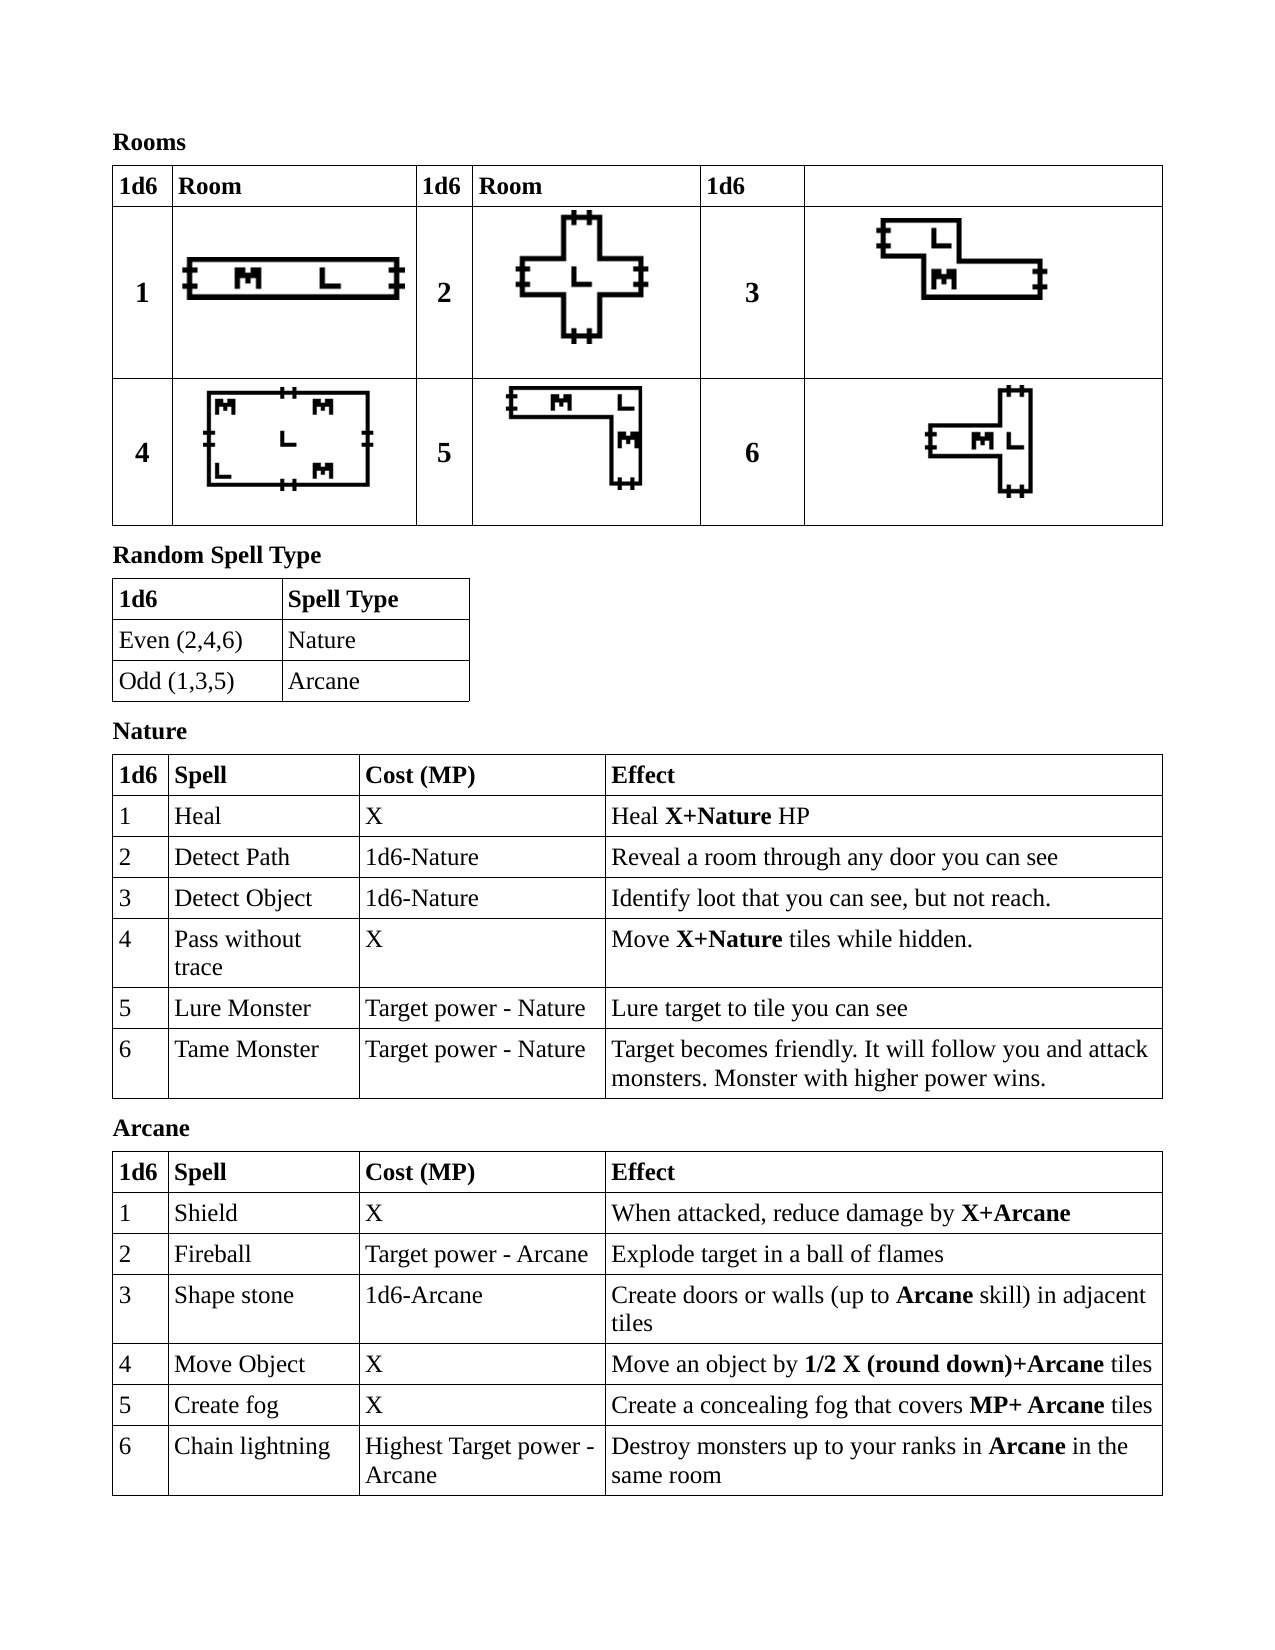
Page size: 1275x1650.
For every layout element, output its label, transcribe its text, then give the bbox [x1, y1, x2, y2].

picture [505, 386, 643, 490]
picture [924, 385, 1033, 498]
table_header 1d6 [113, 755, 168, 795]
table_cell Reveal a room through any door you can see [606, 837, 1162, 877]
table_cell 1d6-Arcane [360, 1275, 605, 1343]
table_cell Lure Monster [169, 988, 359, 1028]
table_cell 6 [113, 1029, 168, 1098]
table_cell 1d6-Nature [360, 878, 605, 918]
table_cell When attacked, reduce damage by X+Arcane [606, 1193, 1162, 1233]
table_cell 3 [113, 1275, 168, 1343]
table_cell Create fog [169, 1385, 359, 1425]
table_cell 2 [113, 837, 168, 877]
table_cell Detect Path [169, 837, 359, 877]
table_cell [805, 207, 1162, 378]
table_cell X [360, 1193, 605, 1233]
table_cell Move Object [169, 1344, 359, 1384]
table_cell Tame Monster [169, 1029, 359, 1098]
picture [515, 210, 649, 344]
table_cell 2 [417, 207, 472, 378]
table_cell 1d6-Nature [360, 837, 605, 877]
table_cell [473, 207, 700, 378]
table_header 1d6 [113, 1152, 168, 1192]
table_cell 1 [113, 1193, 168, 1233]
table_header Effect [606, 1152, 1162, 1192]
table_cell Even (2,4,6) [113, 620, 282, 660]
table_cell 4 [113, 379, 172, 525]
subtitle Nature [112, 716, 1162, 745]
table_cell 3 [701, 207, 804, 378]
table_cell X [360, 1385, 605, 1425]
table_header Cost (MP) [360, 1152, 605, 1192]
table_cell Target power - Nature [360, 1029, 605, 1098]
table_cell Move an object by 1/2 X (round down)+Arcane tiles [606, 1344, 1162, 1384]
table_cell Explode target in a ball of flames [606, 1234, 1162, 1273]
subtitle Rooms [112, 127, 1162, 156]
subtitle Arcane [112, 1113, 1162, 1142]
table_cell Heal X+Nature HP [606, 796, 1162, 836]
table_cell X [360, 796, 605, 836]
table_cell Chain lightning [169, 1426, 359, 1495]
table_cell Highest Target power - Arcane [360, 1426, 605, 1495]
table_cell Fireball [169, 1234, 359, 1273]
picture [876, 218, 1048, 300]
table_cell Create doors or walls (up to Arcane skill) in adjacent tiles [606, 1275, 1162, 1343]
table_cell Destroy monsters up to your ranks in Arcane in the same room [606, 1426, 1162, 1495]
table_cell Identify loot that you can see, but not reach. [606, 878, 1162, 918]
table_header 1d6 [417, 166, 472, 206]
table_cell 1 [113, 796, 168, 836]
table_cell 1 [113, 207, 172, 378]
table_header [805, 166, 1162, 206]
table_cell X [360, 919, 605, 987]
table_header Spell [169, 1152, 359, 1192]
table_cell Odd (1,3,5) [113, 661, 282, 701]
table_header 1d6 [113, 579, 282, 619]
table_cell Shape stone [169, 1275, 359, 1343]
table_header Room [473, 166, 700, 206]
table_cell Create a concealing fog that covers MP+ Arcane tiles [606, 1385, 1162, 1425]
table_cell 4 [113, 1344, 168, 1384]
table_cell [173, 379, 416, 525]
table_cell 4 [113, 919, 168, 987]
table_cell Arcane [283, 661, 469, 701]
table_header 1d6 [113, 166, 172, 206]
table_cell Target power - Arcane [360, 1234, 605, 1273]
table_cell 6 [701, 379, 804, 525]
table_cell 6 [113, 1426, 168, 1495]
picture [182, 257, 405, 300]
table_cell Nature [283, 620, 469, 660]
table_header Effect [606, 755, 1162, 795]
table_header Spell Type [283, 579, 469, 619]
subtitle Random Spell Type [112, 541, 1162, 569]
table_cell Target power - Nature [360, 988, 605, 1028]
table_cell Lure target to tile you can see [606, 988, 1162, 1028]
table_cell Target becomes friendly. It will follow you and attack monsters. Monster with higher power wins. [606, 1029, 1162, 1098]
table_cell 5 [113, 988, 168, 1028]
table_header Room [173, 166, 416, 206]
table_cell [805, 379, 1162, 525]
table_cell 3 [113, 878, 168, 918]
table_cell Pass without trace [169, 919, 359, 987]
table_cell [473, 379, 700, 525]
table_cell Shield [169, 1193, 359, 1233]
table_cell [173, 207, 416, 378]
table_cell Heal [169, 796, 359, 836]
table_header 1d6 [701, 166, 804, 206]
table_cell X [360, 1344, 605, 1384]
table_header Cost (MP) [360, 755, 605, 795]
table_header Spell [169, 755, 359, 795]
picture [203, 387, 374, 491]
table_cell Move X+Nature tiles while hidden. [606, 919, 1162, 987]
table_cell 5 [417, 379, 472, 525]
table_cell 5 [113, 1385, 168, 1425]
table_cell Detect Object [169, 878, 359, 918]
table_cell 2 [113, 1234, 168, 1273]
